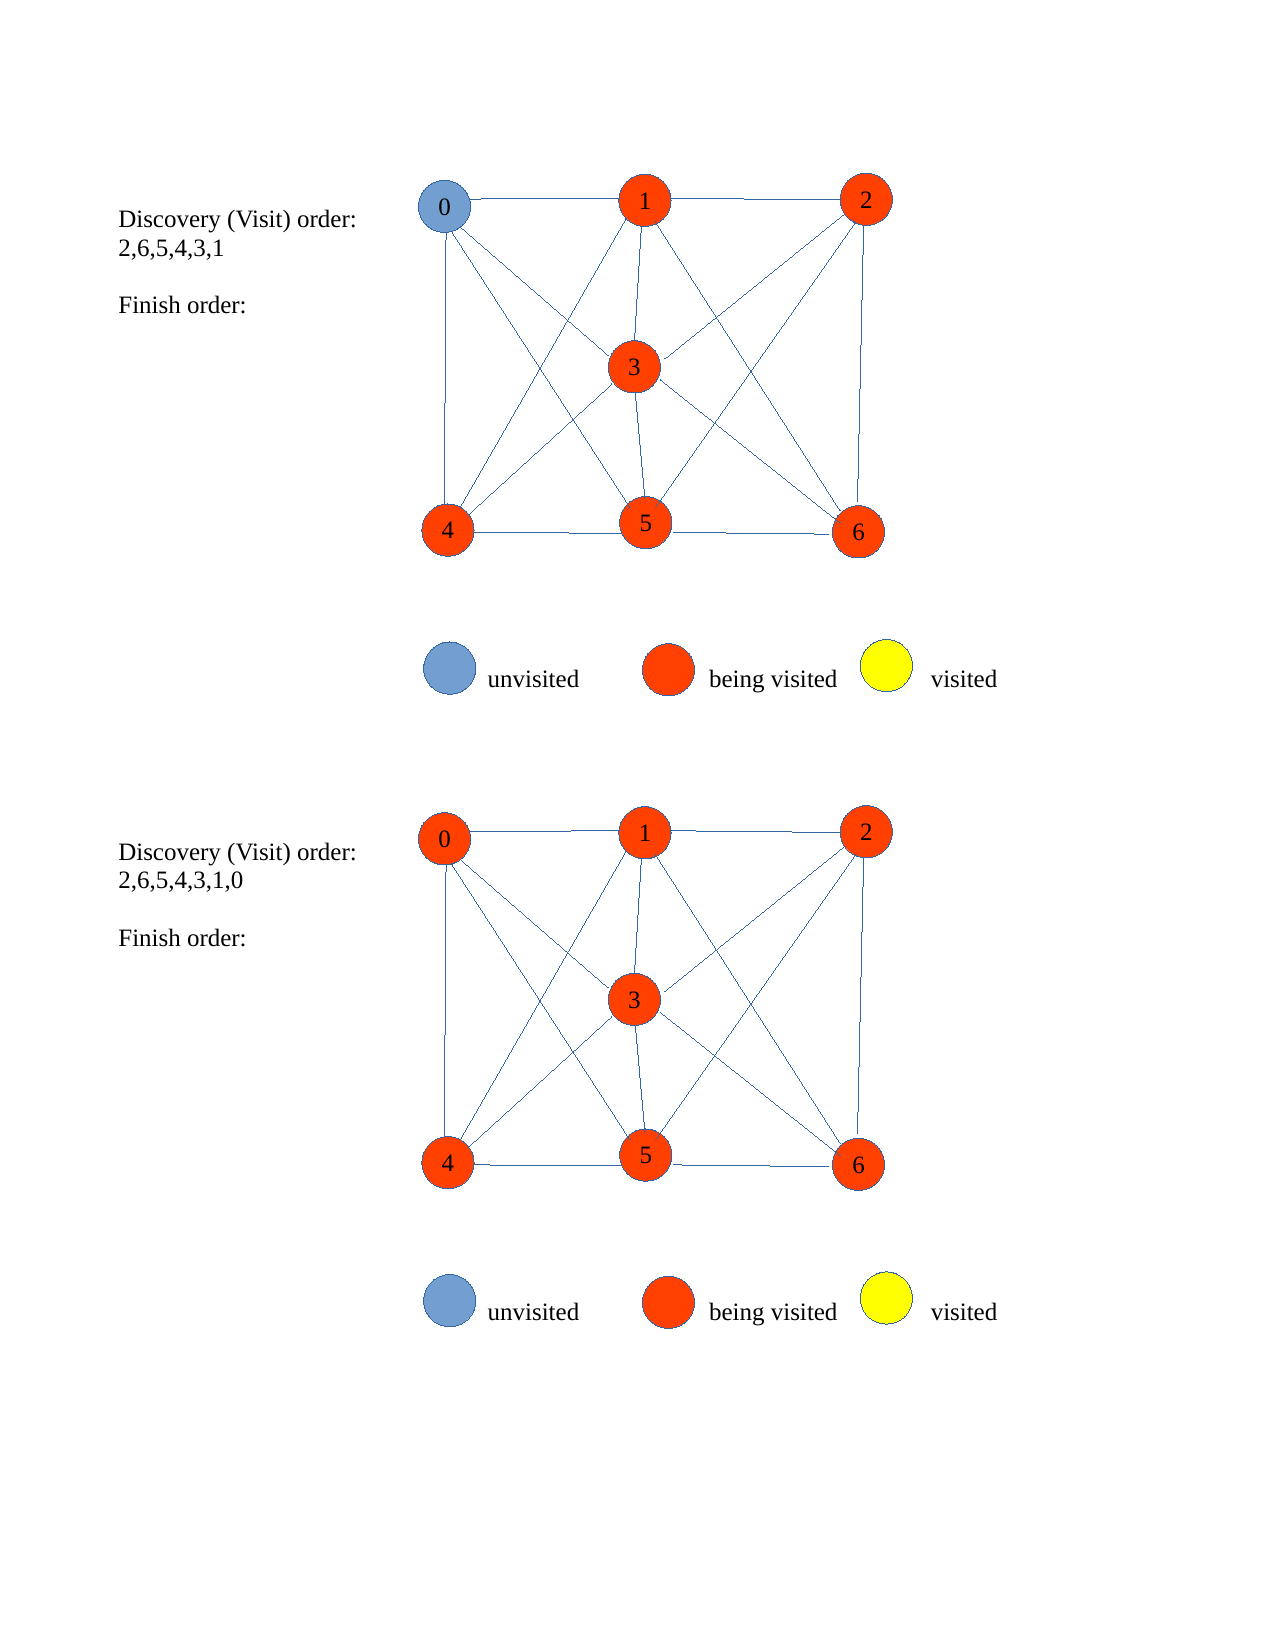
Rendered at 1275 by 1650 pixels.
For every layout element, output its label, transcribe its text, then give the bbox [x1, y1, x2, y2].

text 2,6,5,4,3,1 [118, 233, 1157, 262]
text Discovery (Visit) order: [453, 837, 863, 866]
text unvisited [459, 1297, 655, 1326]
text Discovery (Visit) order: [864, 837, 1157, 866]
text being visited visited [682, 1297, 1157, 1326]
text unvisited [461, 664, 654, 693]
text [118, 1297, 440, 1326]
text Discovery (Visit) order: [118, 204, 440, 233]
text Discovery (Visit) order: [453, 204, 641, 233]
text Discovery (Visit) order: [864, 204, 1157, 233]
text Discovery (Visit) order: [642, 204, 863, 233]
text Finish order: [118, 291, 1157, 664]
text Discovery (Visit) order: [118, 837, 446, 866]
text [118, 664, 439, 693]
text Finish order: [118, 923, 1157, 1297]
text being visited visited [682, 664, 1157, 693]
text 2,6,5,4,3,1,0 [118, 866, 1157, 894]
